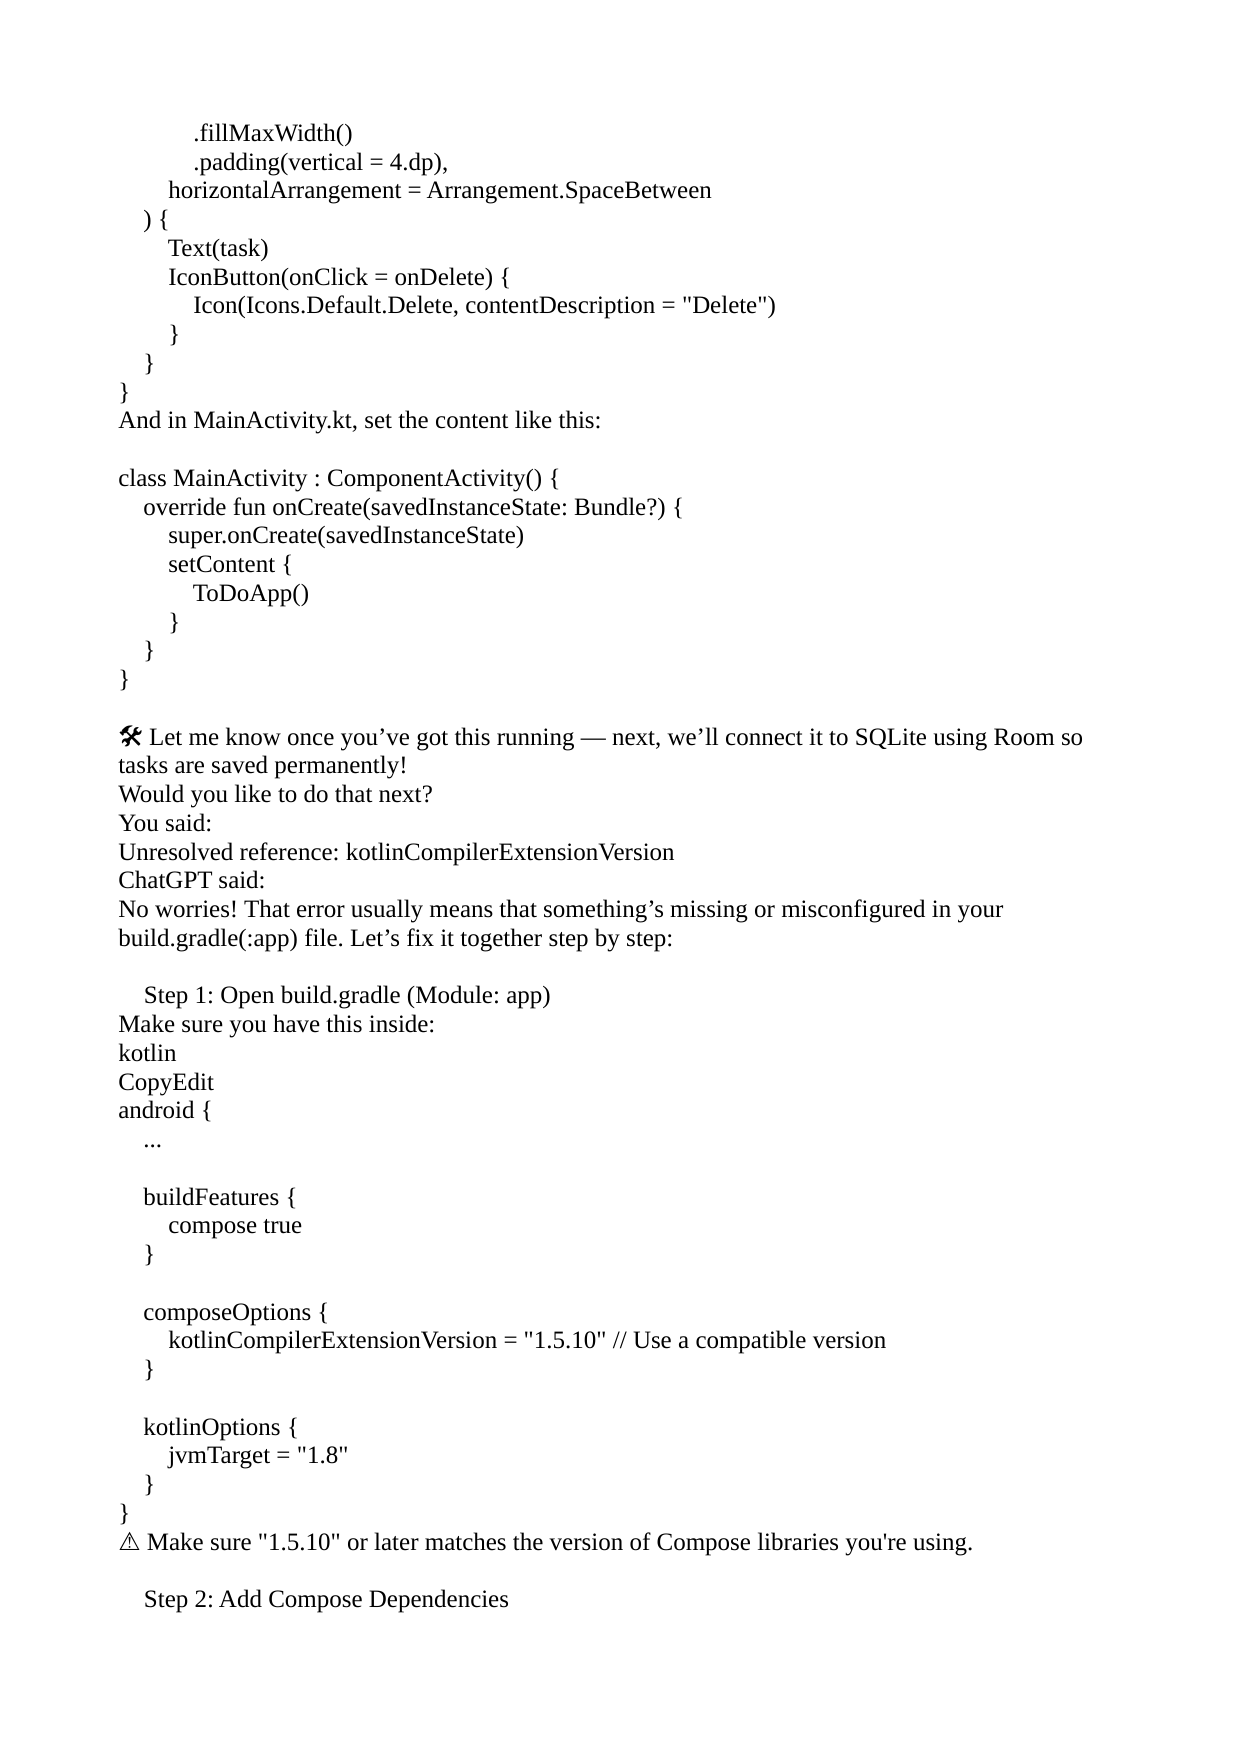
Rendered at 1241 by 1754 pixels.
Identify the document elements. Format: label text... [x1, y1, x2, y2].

text super.onCreate(savedInstanceState) [118, 521, 1122, 549]
text override fun onCreate(savedInstanceState: Bundle?) { [118, 492, 1122, 521]
text horizontalArrangement = Arrangement.SpaceBetween [118, 176, 1122, 204]
text } [118, 607, 1122, 636]
text CopyEdit [118, 1067, 1122, 1096]
text setContent { [118, 549, 1122, 578]
text No worries! That error usually means that something’s missing or misconfigured in your build.gradle(:app) file. Let’s fix it together step by step: [118, 894, 1122, 952]
text kotlin [118, 1038, 1122, 1067]
text } [118, 1354, 1122, 1383]
text And in MainActivity.kt, set the content like this: [118, 406, 1122, 434]
text kotlinOptions { [118, 1412, 1122, 1441]
text android { [118, 1096, 1122, 1124]
text ... [118, 1124, 1122, 1153]
text } [118, 1469, 1122, 1498]
text jvmTarget = "1.8" [118, 1441, 1122, 1469]
text Unresolved reference: kotlinCompilerExtensionVersion [118, 837, 1122, 866]
text kotlinCompilerExtensionVersion = "1.5.10" // Use a compatible version [118, 1326, 1122, 1354]
text You said: [118, 808, 1122, 837]
text } [118, 348, 1122, 377]
text Would you like to do that next? [118, 779, 1122, 808]
text } [118, 1239, 1122, 1268]
text } [118, 1498, 1122, 1527]
text } [118, 664, 1122, 693]
text compose true [118, 1211, 1122, 1239]
text ⚠️ Make sure "1.5.10" or later matches the version of Compose libraries you're using. [118, 1527, 1122, 1556]
text ✅ Step 2: Add Compose Dependencies [118, 1584, 1122, 1613]
text ToDoApp() [118, 578, 1122, 607]
text Text(task) [118, 233, 1122, 262]
text } [118, 636, 1122, 664]
text IconButton(onClick = onDelete) { [118, 262, 1122, 291]
text ✅ Step 1: Open build.gradle (Module: app) [118, 981, 1122, 1009]
text .padding(vertical = 4.dp), [118, 147, 1122, 176]
text ) { [118, 204, 1122, 233]
text composeOptions { [118, 1297, 1122, 1326]
text ChatGPT said: [118, 866, 1122, 894]
text Make sure you have this inside: [118, 1009, 1122, 1038]
text class MainActivity : ComponentActivity() { [118, 463, 1122, 492]
text } [118, 319, 1122, 348]
text Icon(Icons.Default.Delete, contentDescription = "Delete") [118, 291, 1122, 319]
text .fillMaxWidth() [118, 118, 1122, 147]
text buildFeatures { [118, 1182, 1122, 1211]
text 🛠 Let me know once you’ve got this running — next, we’ll connect it to SQLite using Room so tasks are saved permanently! [118, 722, 1122, 779]
text } [118, 377, 1122, 406]
